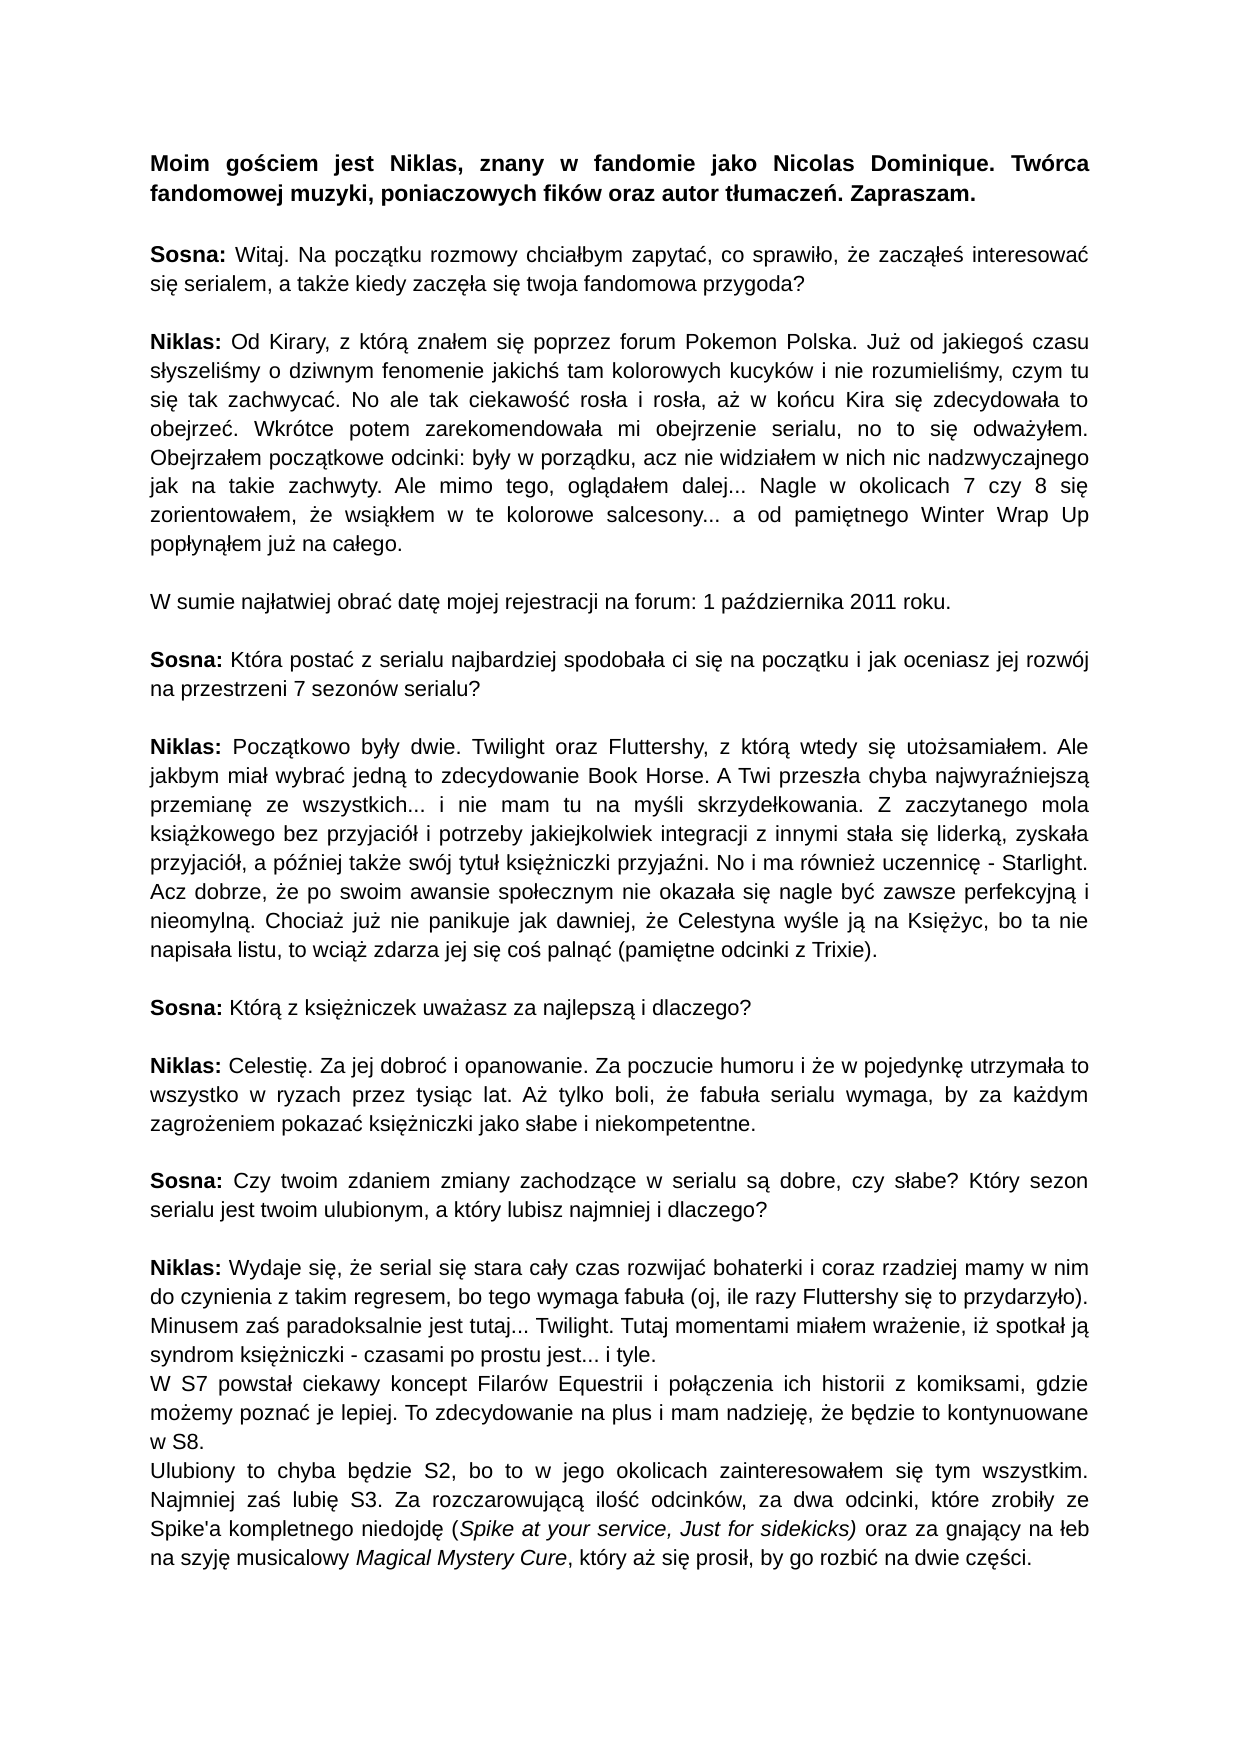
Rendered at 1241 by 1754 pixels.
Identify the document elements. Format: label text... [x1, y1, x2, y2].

text W sumie najłatwiej obrać datę mojej rejestracji na forum: 1 października 2011 roku. [150, 589, 1090, 614]
text Niklas: Od Kirary, z którą znałem się poprzez forum Pokemon Polska. Już od jakiegoś czasu słyszeliśmy o dziwnym fenomenie jakichś tam kolorowych kucyków i nie rozumieliśmy, czym tu się tak zachwycać. No ale tak ciekawość rosła i rosła, aż w końcu Kira się zdecydowała to obejrzeć. Wkrótce potem zarekomendowała mi obejrzenie serialu, no to się odważyłem. Obejrzałem początkowe odcinki: były w porządku, acz nie widziałem w nich nic nadzwyczajnego jak na takie zachwyty. Ale mimo tego, oglądałem dalej... Nagle w okolicach 7 czy 8 się zorientowałem, że wsiąkłem w te kolorowe salcesony... a od pamiętnego Winter Wrap Up popłynąłem już na całego. [150, 329, 1090, 557]
text Niklas: Celestię. Za jej dobroć i opanowanie. Za poczucie humoru i że w pojedynkę utrzymała to wszystko w ryzach przez tysiąc lat. Aż tylko boli, że fabuła serialu wymaga, by za każdym zagrożeniem pokazać księżniczki jako słabe i niekompetentne. [150, 1053, 1090, 1136]
text Sosna: Którą z księżniczek uważasz za najlepszą i dlaczego? [150, 995, 1090, 1020]
text Moim gościem jest Niklas, znany w fandomie jako Nicolas Dominique. Twórca fandomowej muzyki, poniaczowych fików oraz autor tłumaczeń. Zapraszam. [150, 150, 1090, 207]
text Sosna: Która postać z serialu najbardziej spodobała ci się na początku i jak oceniasz jej rozwój na przestrzeni 7 sezonów serialu? [150, 647, 1090, 701]
text Niklas: Wydaje się, że serial się stara cały czas rozwijać bohaterki i coraz rzadziej mamy w nim do czynienia z takim regresem, bo tego wymaga fabuła (oj, ile razy Fluttershy się to przydarzyło). Minusem zaś paradoksalnie jest tutaj... Twilight. Tutaj momentami miałem wrażenie, iż spotkał ją syndrom księżniczki - czasami po prostu jest... i tyle. [150, 1255, 1090, 1367]
text Ulubiony to chyba będzie S2, bo to w jego okolicach zainteresowałem się tym wszystkim. Najmniej zaś lubię S3. Za rozczarowującą ilość odcinków, za dwa odcinki, które zrobiły ze Spike'a kompletnego niedojdę (Spike at your service, Just for sidekicks) oraz za gnający na łeb na szyję musicalowy Magical Mystery Cure, który aż się prosił, by go rozbić na dwie części. [150, 1458, 1090, 1570]
text W S7 powstał ciekawy koncept Filarów Equestrii i połączenia ich historii z komiksami, gdzie możemy poznać je lepiej. To zdecydowanie na plus i mam nadzieję, że będzie to kontynuowane w S8. [150, 1371, 1090, 1454]
text Niklas: Początkowo były dwie. Twilight oraz Fluttershy, z którą wtedy się utożsamiałem. Ale jakbym miał wybrać jedną to zdecydowanie Book Horse. A Twi przeszła chyba najwyraźniejszą przemianę ze wszystkich... i nie mam tu na myśli skrzydełkowania. Z zaczytanego mola książkowego bez przyjaciół i potrzeby jakiejkolwiek integracji z innymi stała się liderką, zyskała przyjaciół, a później także swój tytuł księżniczki przyjaźni. No i ma również uczennicę - Starlight. Acz dobrze, że po swoim awansie społecznym nie okazała się nagle być zawsze perfekcyjną i nieomylną. Chociaż już nie panikuje jak dawniej, że Celestyna wyśle ją na Księżyc, bo ta nie napisała listu, to wciąż zdarza jej się coś palnąć (pamiętne odcinki z Trixie). [150, 734, 1090, 962]
text Sosna: Witaj. Na początku rozmowy chciałbym zapytać, co sprawiło, że zacząłeś interesować się serialem, a także kiedy zaczęła się twoja fandomowa przygoda? [150, 241, 1090, 296]
text Sosna: Czy twoim zdaniem zmiany zachodzące w serialu są dobre, czy słabe? Który sezon serialu jest twoim ulubionym, a który lubisz najmniej i dlaczego? [150, 1168, 1090, 1223]
